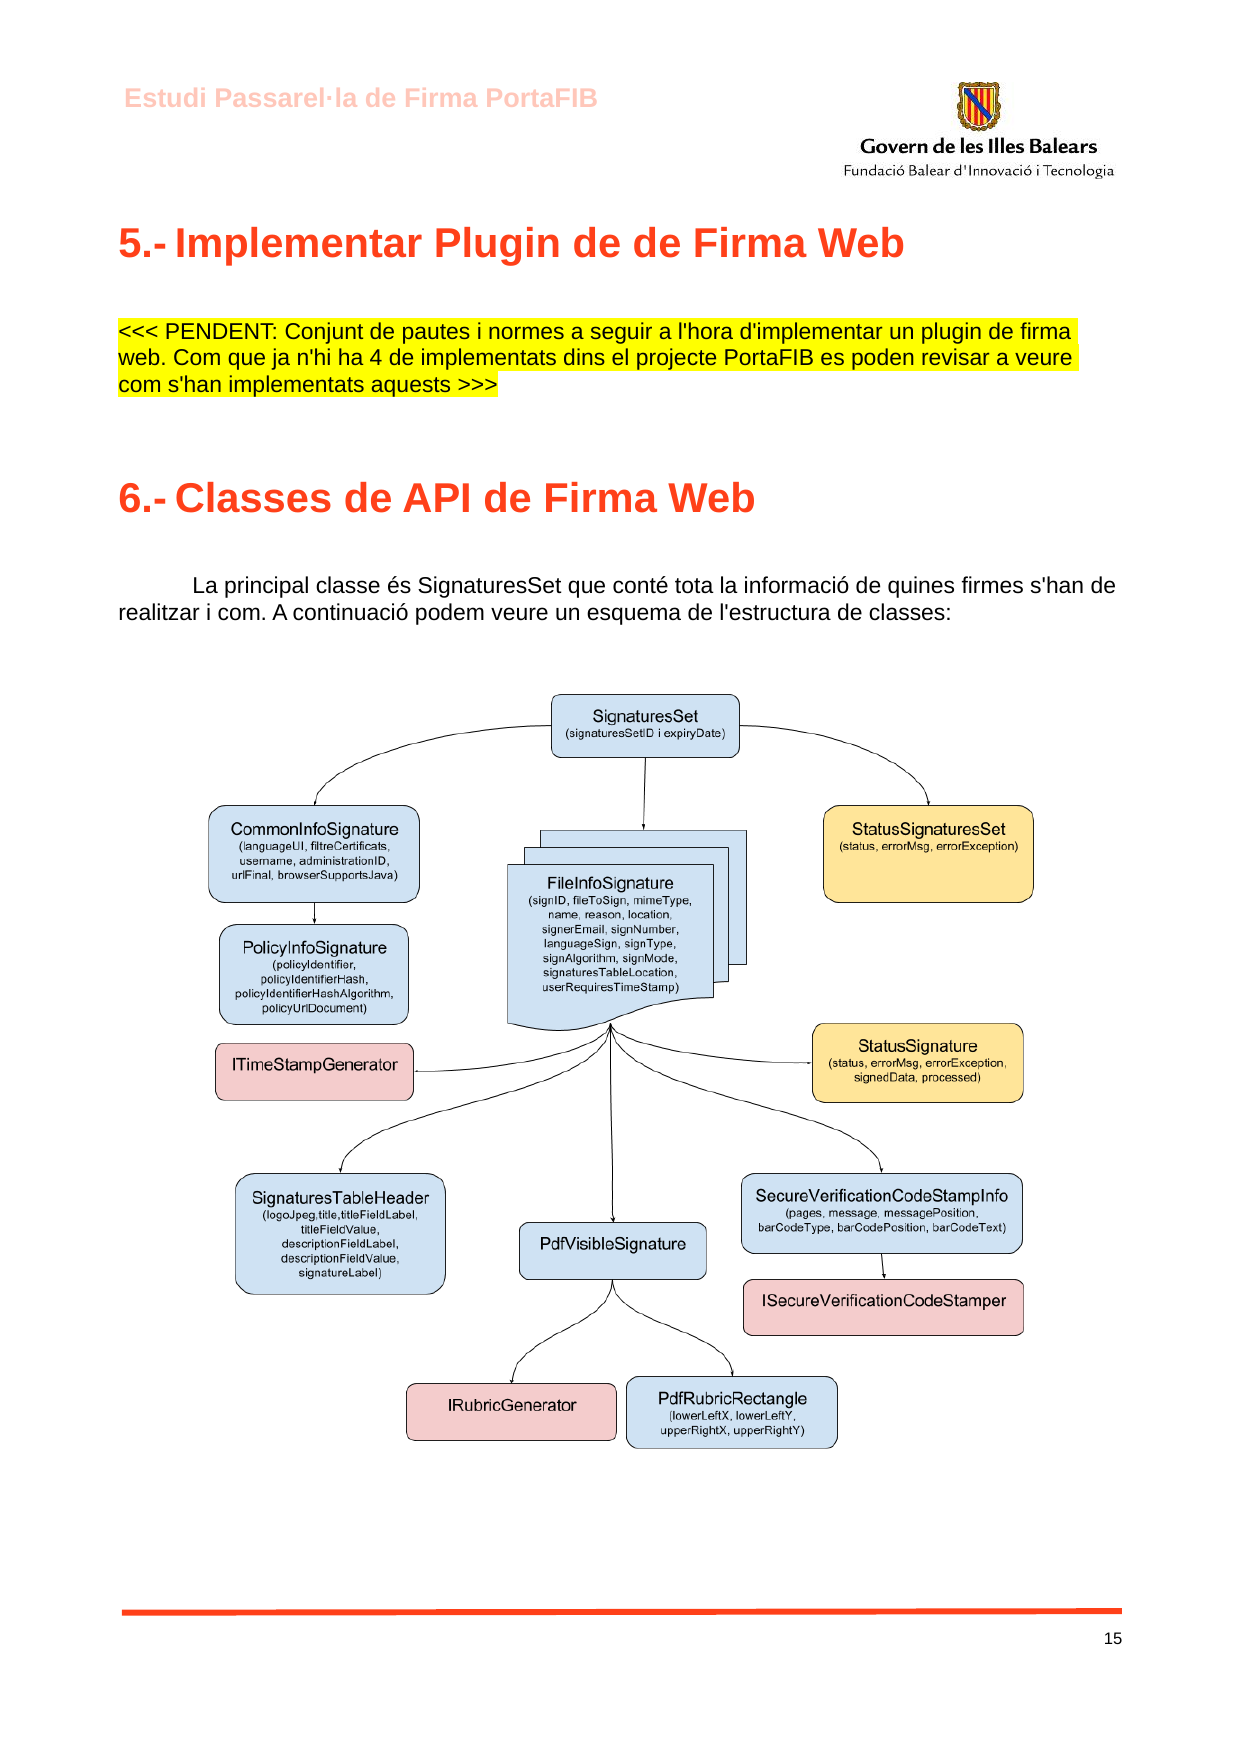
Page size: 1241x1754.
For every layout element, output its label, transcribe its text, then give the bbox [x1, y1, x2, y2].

subtitle Classes de API de Firma Web [118, 473, 1122, 521]
text La principal classe és SignaturesSet que conté tota la informació de quines firmes s'han de realitzar i com. A continuació podem veure un esquema de l'estructura de classes: [118, 572, 1122, 625]
picture [840, 82, 1117, 179]
picture [190, 676, 1050, 1468]
subtitle Implementar Plugin de de Firma Web [118, 218, 1122, 266]
text <<< PENDENT: Conjunt de pautes i normes a seguir a l'hora d'implementar un plugin de firma web. Com que ja n'hi ha 4 de implementats dins el projecte PortaFIB es poden revisar a veure com s'han implementats aquests >>> [118, 318, 1122, 397]
